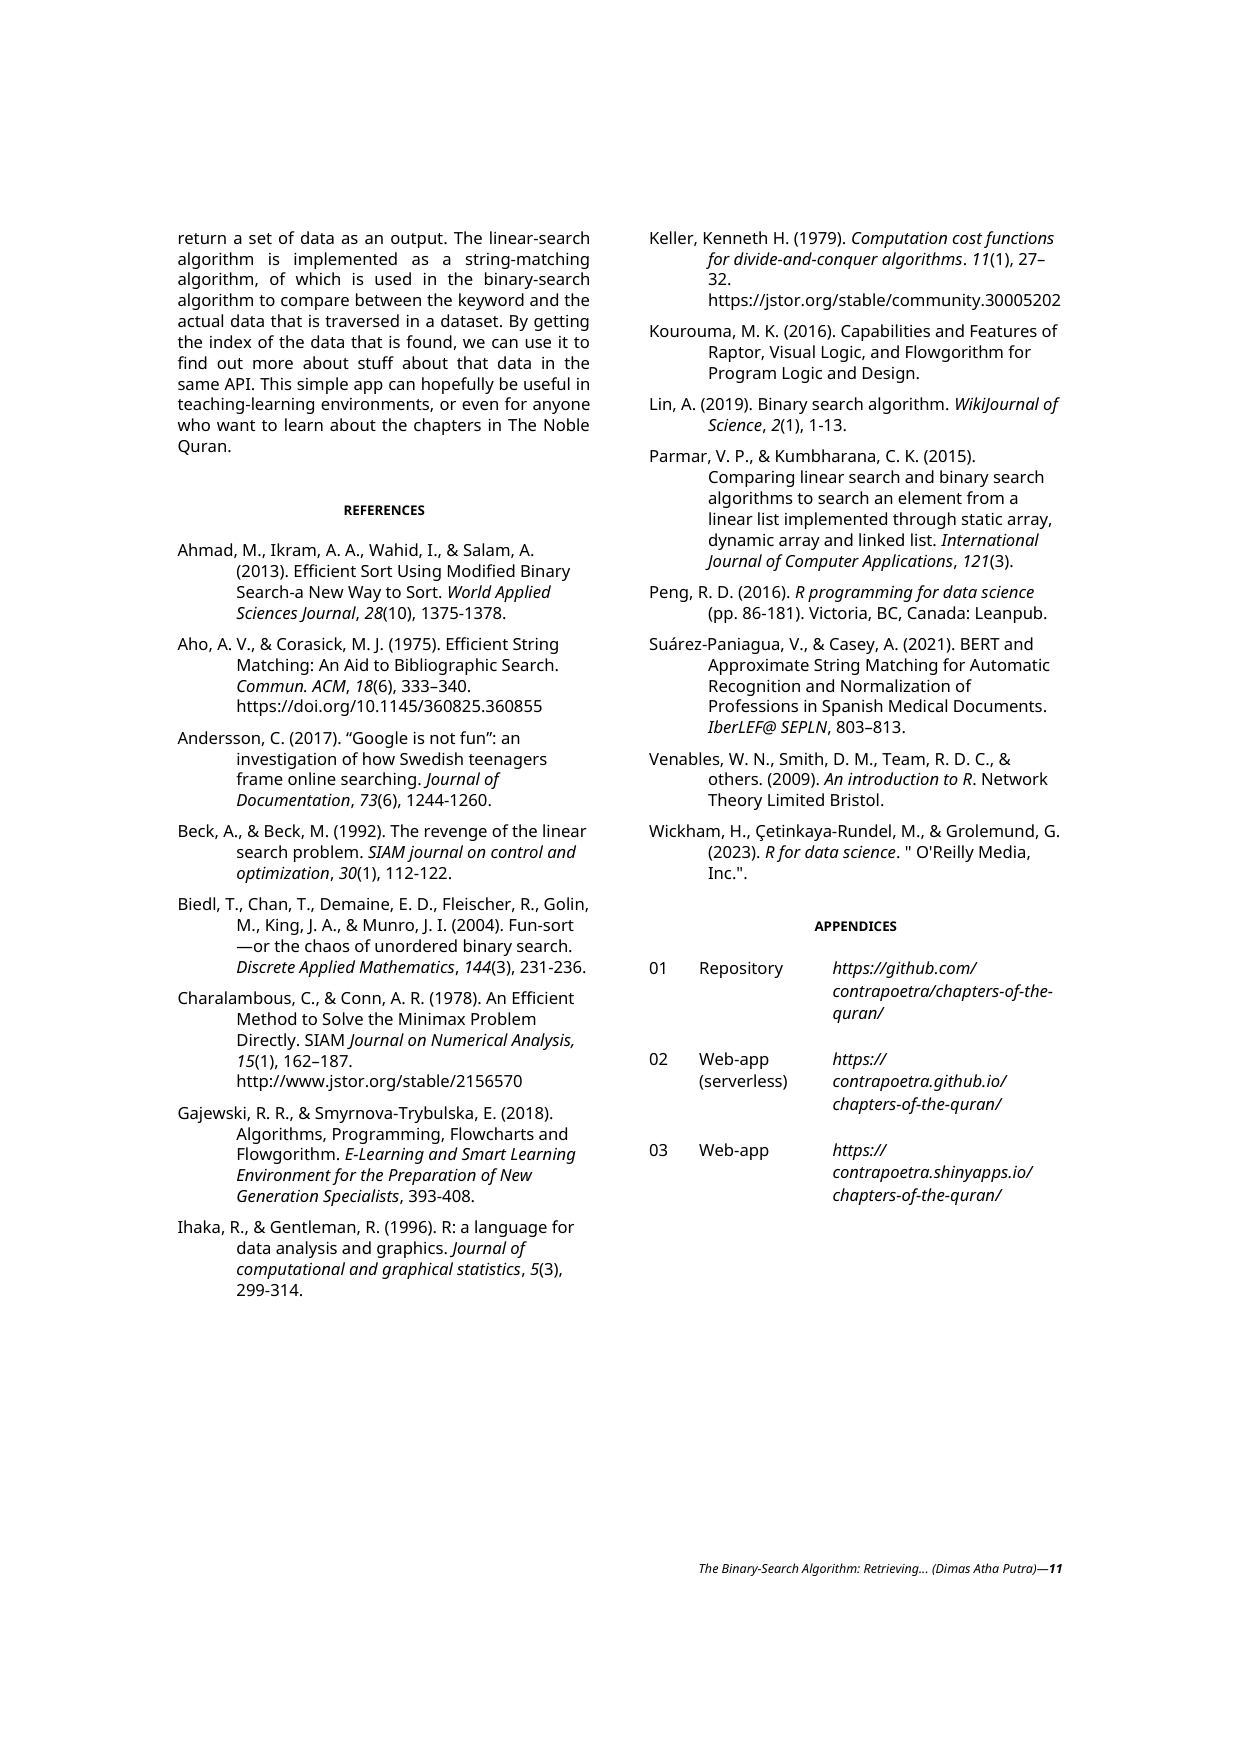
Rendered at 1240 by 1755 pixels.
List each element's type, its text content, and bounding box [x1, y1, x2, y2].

table_cell Web-app (serverless) [699, 1048, 832, 1138]
text Peng, R. D. (2016). R programming for data science (pp. 86-181). Victoria, BC, Canada: Leanpub. [649, 582, 1062, 623]
text Charalambous, C., & Conn, A. R. (1978). An Efficient Method to Solve the Minimax Problem Directly. SIAM Journal on Numerical Analysis, 15(1), 162–187. http://www.jstor.org/stable/2156570 [177, 988, 591, 1092]
table_header 01 [649, 957, 699, 1047]
subtitle references [177, 498, 591, 519]
text Beck, A., & Beck, M. (1992). The revenge of the linear search problem. SIAM journal on control and optimization, 30(1), 112-122. [177, 821, 591, 884]
table_cell 02 [649, 1048, 699, 1138]
text Suárez-Paniagua, V., & Casey, A. (2021). BERT and Approximate String Matching for Automatic Recognition and Normalization of Professions in Spanish Medical Documents. IberLEF@ SEPLN, 803–813. [649, 634, 1062, 738]
text Lin, A. (2019). Binary search algorithm. WikiJournal of Science, 2(1), 1-13. [649, 394, 1062, 436]
subtitle appendices [649, 915, 1062, 936]
text Ahmad, M., Ikram, A. A., Wahid, I., & Salam, A. (2013). Efficient Sort Using Modified Binary Search-a New Way to Sort. World Applied Sciences Journal, 28(10), 1375-1378. [177, 540, 591, 623]
text Keller, Kenneth H. (1979). Computation cost functions for divide-and-conquer algorithms. 11(1), 27–32. https://jstor.org/stable/community.30005202 [649, 227, 1062, 311]
text Wickham, H., Çetinkaya-Rundel, M., & Grolemund, G. (2023). R for data science. " O'Reilly Media, Inc.". [649, 821, 1062, 884]
text Parmar, V. P., & Kumbharana, C. K. (2015). Comparing linear search and binary search algorithms to search an element from a linear list implemented through static array, dynamic array and linked list. International Journal of Computer Applications, 121(3). [649, 446, 1062, 571]
text Andersson, C. (2017). “Google is not fun”: an investigation of how Swedish teenagers frame online searching. Journal of Documentation, 73(6), 1244-1260. [177, 727, 591, 811]
table_cell https://contrapoetra.shinyapps.io/chapters-of-the-quran/ [832, 1138, 1062, 1229]
table_cell Web-app [699, 1138, 832, 1229]
table_cell https://contrapoetra.github.io/chapters-of-the-quran/ [832, 1048, 1062, 1138]
table_header Repository [699, 957, 832, 1047]
table_cell 03 [649, 1138, 699, 1229]
table_header https://github.com/contrapoetra/chapters-of-the-quran/ [832, 957, 1062, 1047]
text Aho, A. V., & Corasick, M. J. (1975). Efficient String Matching: An Aid to Bibliographic Search. Commun. ACM, 18(6), 333–340. https://doi.org/10.1145/360825.360855 [177, 634, 591, 717]
text Venables, W. N., Smith, D. M., Team, R. D. C., & others. (2009). An introduction to R. Network Theory Limited Bristol. [649, 748, 1062, 811]
text Kourouma, M. K. (2016). Capabilities and Features of Raptor, Visual Logic, and Flowgorithm for Program Logic and Design. [649, 321, 1062, 384]
text Gajewski, R. R., & Smyrnova-Trybulska, E. (2018). Algorithms, Programming, Flowcharts and Flowgorithm. E-Learning and Smart Learning Environment for the Preparation of New Generation Specialists, 393-408. [177, 1102, 591, 1207]
text Ihaka, R., & Gentleman, R. (1996). R: a language for data analysis and graphics. Journal of computational and graphical statistics, 5(3), 299-314. [177, 1217, 591, 1300]
text Biedl, T., Chan, T., Demaine, E. D., Fleischer, R., Golin, M., King, J. A., & Munro, J. I. (2004). Fun-sort—or the chaos of unordered binary search. Discrete Applied Mathematics, 144(3), 231-236. [177, 894, 591, 977]
text return a set of data as an output. The linear-search algorithm is implemented as a string-matching algorithm, of which is used in the binary-search algorithm to compare between the keyword and the actual data that is traversed in a dataset. By getting the index of the data that is found, we can use it to find out more about stuff about that data in the same API. This simple app can hopefully be useful in teaching-learning environments, or even for anyone who want to learn about the chapters in The Noble Quran. [177, 227, 591, 457]
